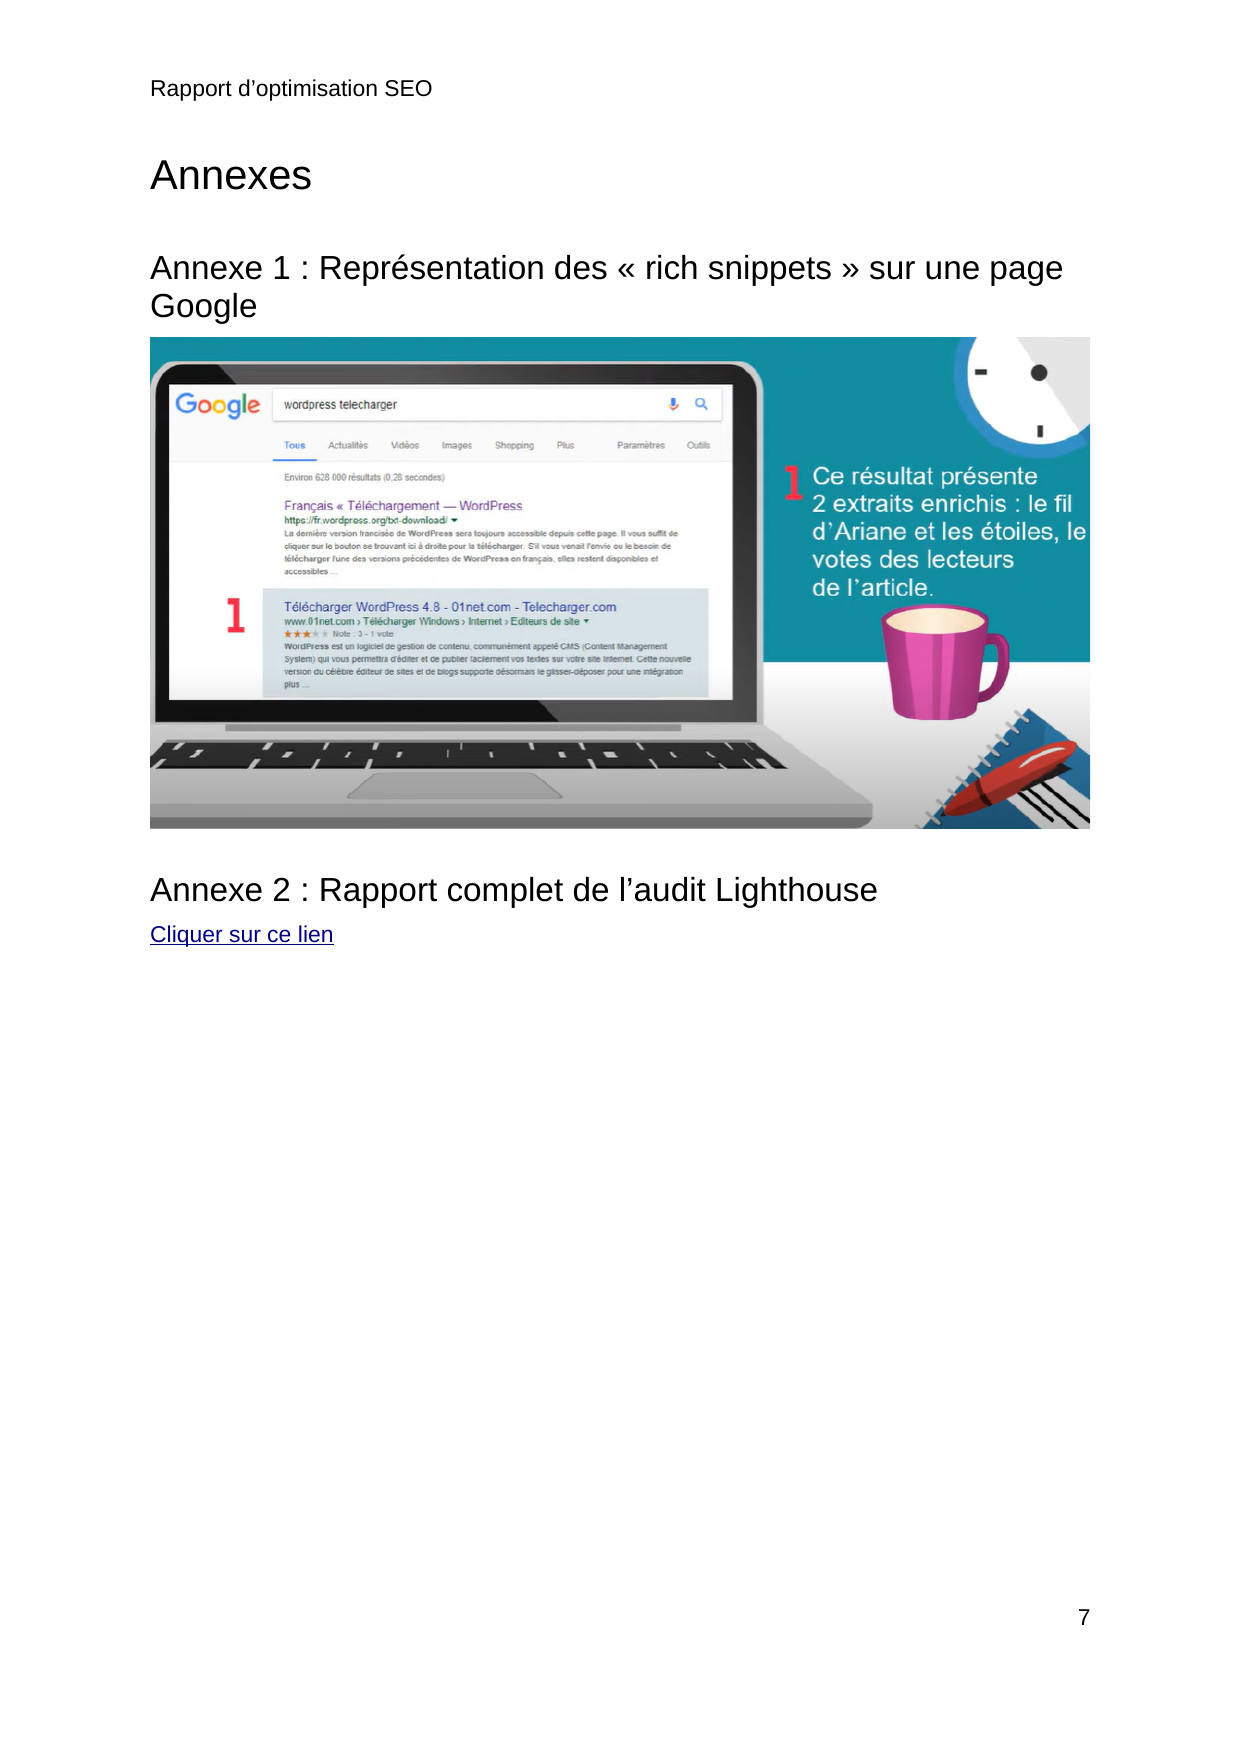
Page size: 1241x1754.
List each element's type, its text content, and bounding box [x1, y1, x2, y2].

text Cliquer sur ce lien [150, 921, 1090, 948]
subtitle Annexe 2 : Rapport complet de l’audit Lighthouse [150, 870, 1090, 909]
subtitle Annexe 1 : Représentation des « rich snippets » sur une page Google [150, 248, 1090, 325]
subtitle Annexes [150, 150, 1090, 198]
